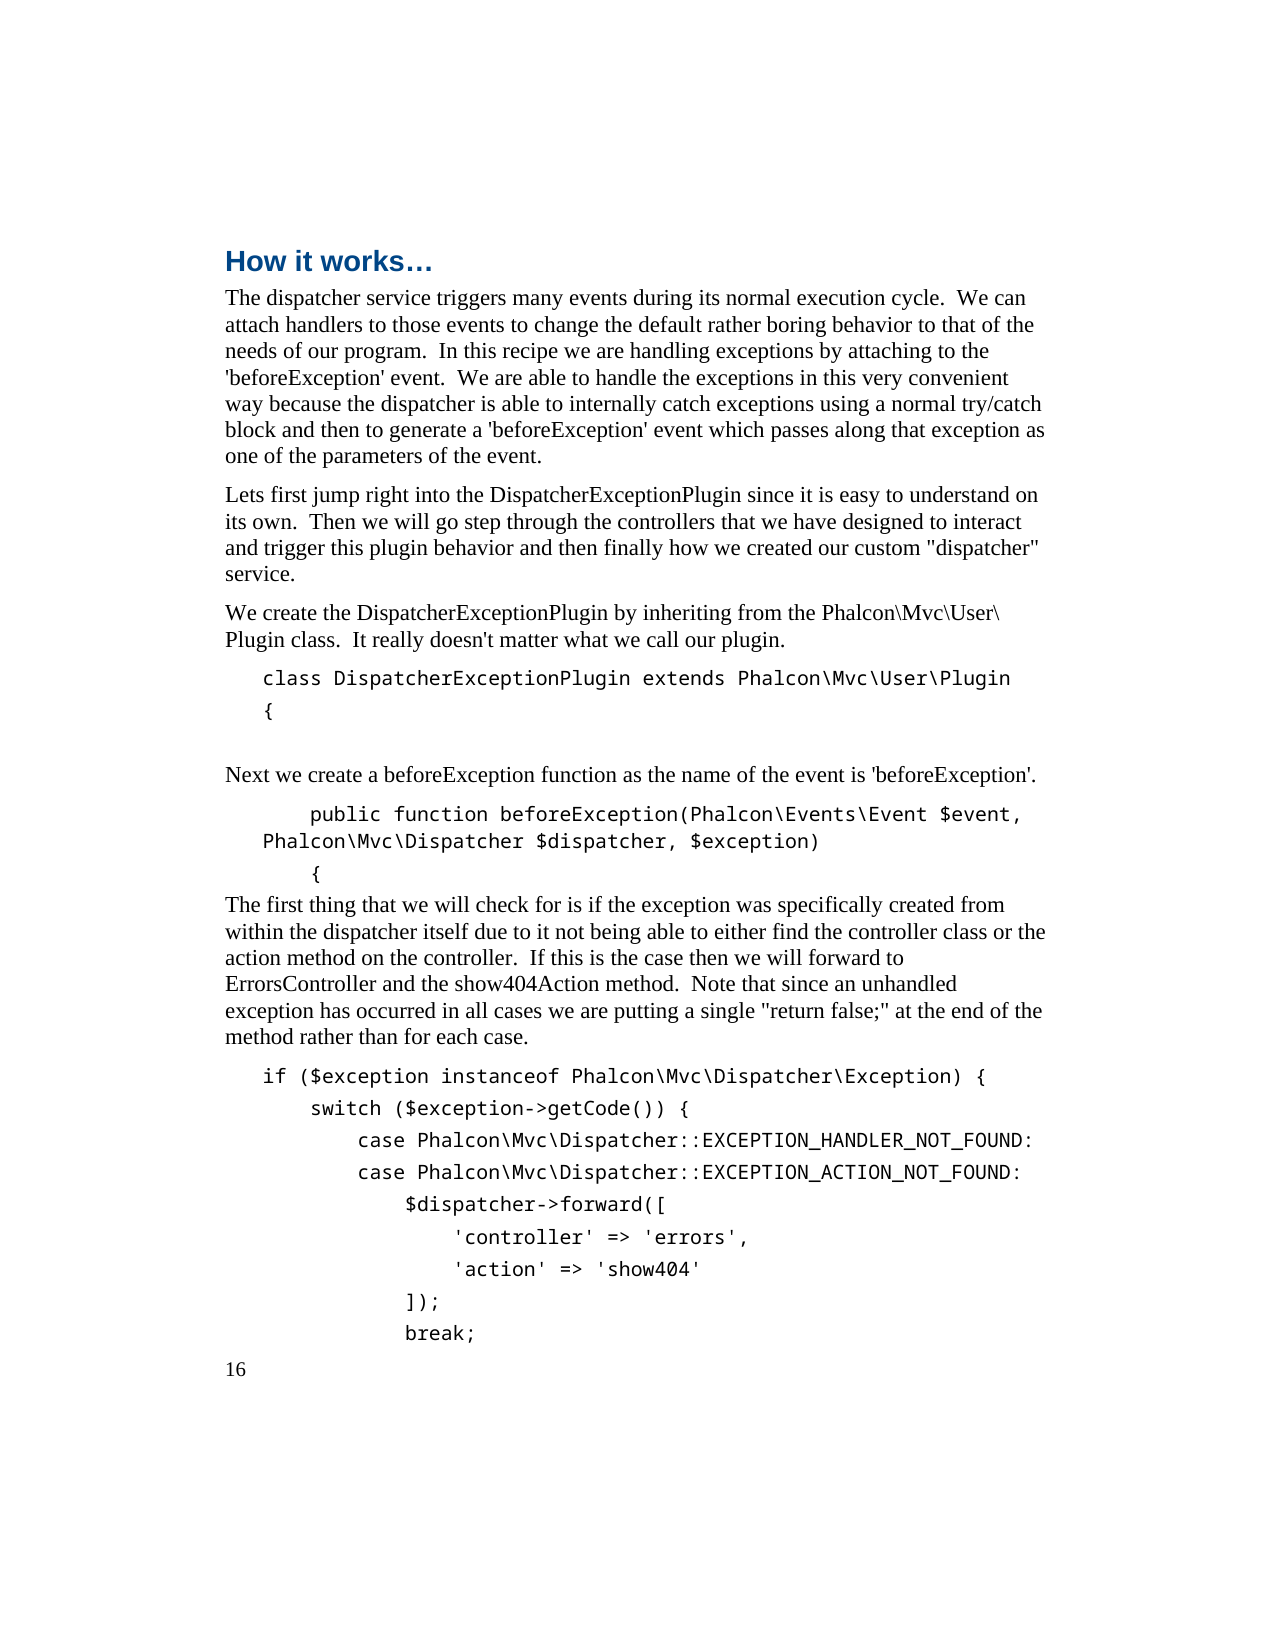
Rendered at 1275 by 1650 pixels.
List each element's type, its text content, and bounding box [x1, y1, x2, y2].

text The first thing that we will check for is if the exception was specifically created from within the dispatcher itself due to it not being able to either find the controller class or the action method on the controller. If this is the case then we will forward to ErrorsController and the show404Action method. Note that since an unhandled exception has occurred in all cases we are putting a single "return false;" at the end of the method rather than for each case. [225, 891, 1050, 1049]
text 'controller' => 'errors', [262, 1223, 1050, 1250]
text 'action' => 'show404' [262, 1255, 1050, 1282]
text switch ($exception->getCode()) { [262, 1094, 1050, 1121]
subtitle How it works… [225, 244, 1050, 278]
text break; [262, 1319, 1050, 1346]
text case Phalcon\Mvc\Dispatcher::EXCEPTION_ACTION_NOT_FOUND: [262, 1158, 1050, 1186]
text We create the DispatcherExceptionPlugin by inheriting from the Phalcon\Mvc\User\Plugin class. It really doesn't matter what we call our plugin. [225, 599, 1050, 652]
text class DispatcherExceptionPlugin extends Phalcon\Mvc\User\Plugin [262, 664, 1050, 692]
text case Phalcon\Mvc\Dispatcher::EXCEPTION_HANDLER_NOT_FOUND: [262, 1126, 1050, 1153]
text The dispatcher service triggers many events during its normal execution cycle. We can attach handlers to those events to change the default rather boring behavior to that of the needs of our program. In this recipe we are handling exceptions by attaching to the 'beforeException' event. We are able to handle the exceptions in this very convenient way because the dispatcher is able to internally catch exceptions using a normal try/catch block and then to generate a 'beforeException' event which passes along that exception as one of the parameters of the event. [225, 284, 1050, 469]
text public function beforeException(Phalcon\Events\Event $event, Phalcon\Mvc\Dispatcher $dispatcher, $exception) [262, 800, 1050, 854]
text if ($exception instanceof Phalcon\Mvc\Dispatcher\Exception) { [262, 1062, 1050, 1089]
text ]); [262, 1287, 1050, 1314]
text Lets first jump right into the DispatcherExceptionPlugin since it is easy to understand on its own. Then we will go step through the controllers that we have designed to interact and trigger this plugin behavior and then finally how we created our custom "dispatcher" service. [225, 481, 1050, 587]
text $dispatcher->forward([ [262, 1191, 1050, 1218]
text Next we create a beforeException function as the name of the event is 'beforeException'. [225, 761, 1050, 787]
text { [262, 859, 1050, 886]
text { [262, 697, 1050, 724]
